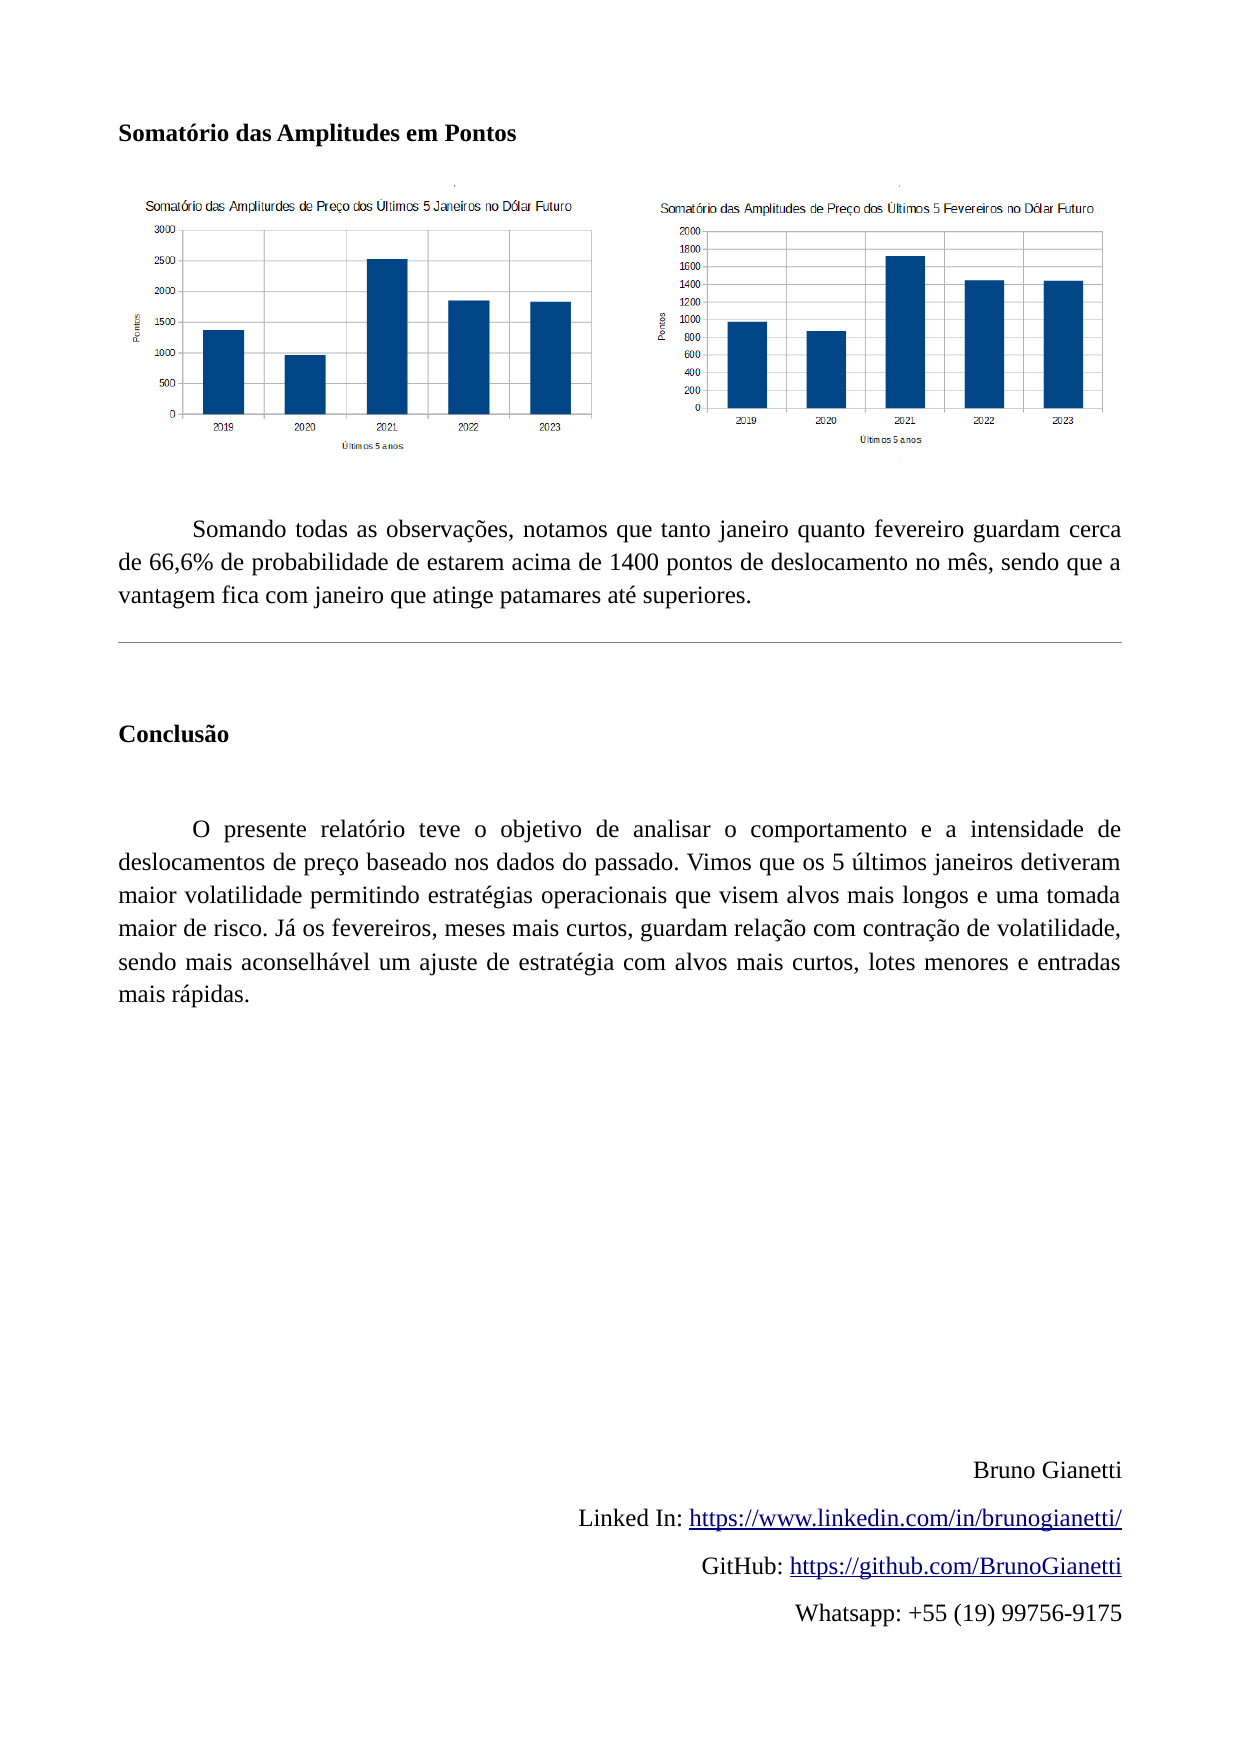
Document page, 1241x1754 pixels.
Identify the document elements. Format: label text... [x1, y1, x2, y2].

text Bruno Gianetti [118, 1456, 1122, 1484]
text GitHub: https://github.com/BrunoGianetti [118, 1551, 1122, 1579]
picture [118, 182, 1123, 462]
text Somando todas as observações, notamos que tanto janeiro quanto fevereiro guardam cerca de 66,6% de probabilidade de estarem acima de 1400 pontos de deslocamento no mês, sendo que a vantagem fica com janeiro que atinge patamares até superiores. [118, 514, 1122, 608]
text Somatório das Amplitudes em Pontos [118, 118, 1122, 147]
text Conclusão [118, 719, 1122, 748]
text O presente relatório teve o objetivo de analisar o comportamento e a intensidade de deslocamentos de preço baseado nos dados do passado. Vimos que os 5 últimos janeiros detiveram maior volatilidade permitindo estratégias operacionais que visem alvos mais longos e uma tomada maior de risco. Já os fevereiros, meses mais curtos, guardam relação com contração de volatilidade, sendo mais aconselhável um ajuste de estratégia com alvos mais curtos, lotes menores e entradas mais rápidas. [118, 814, 1122, 1008]
text Linked In: https://www.linkedin.com/in/brunogianetti/ [118, 1503, 1122, 1532]
text Whatsapp: +55 (19) 99756-9175 [118, 1598, 1122, 1627]
